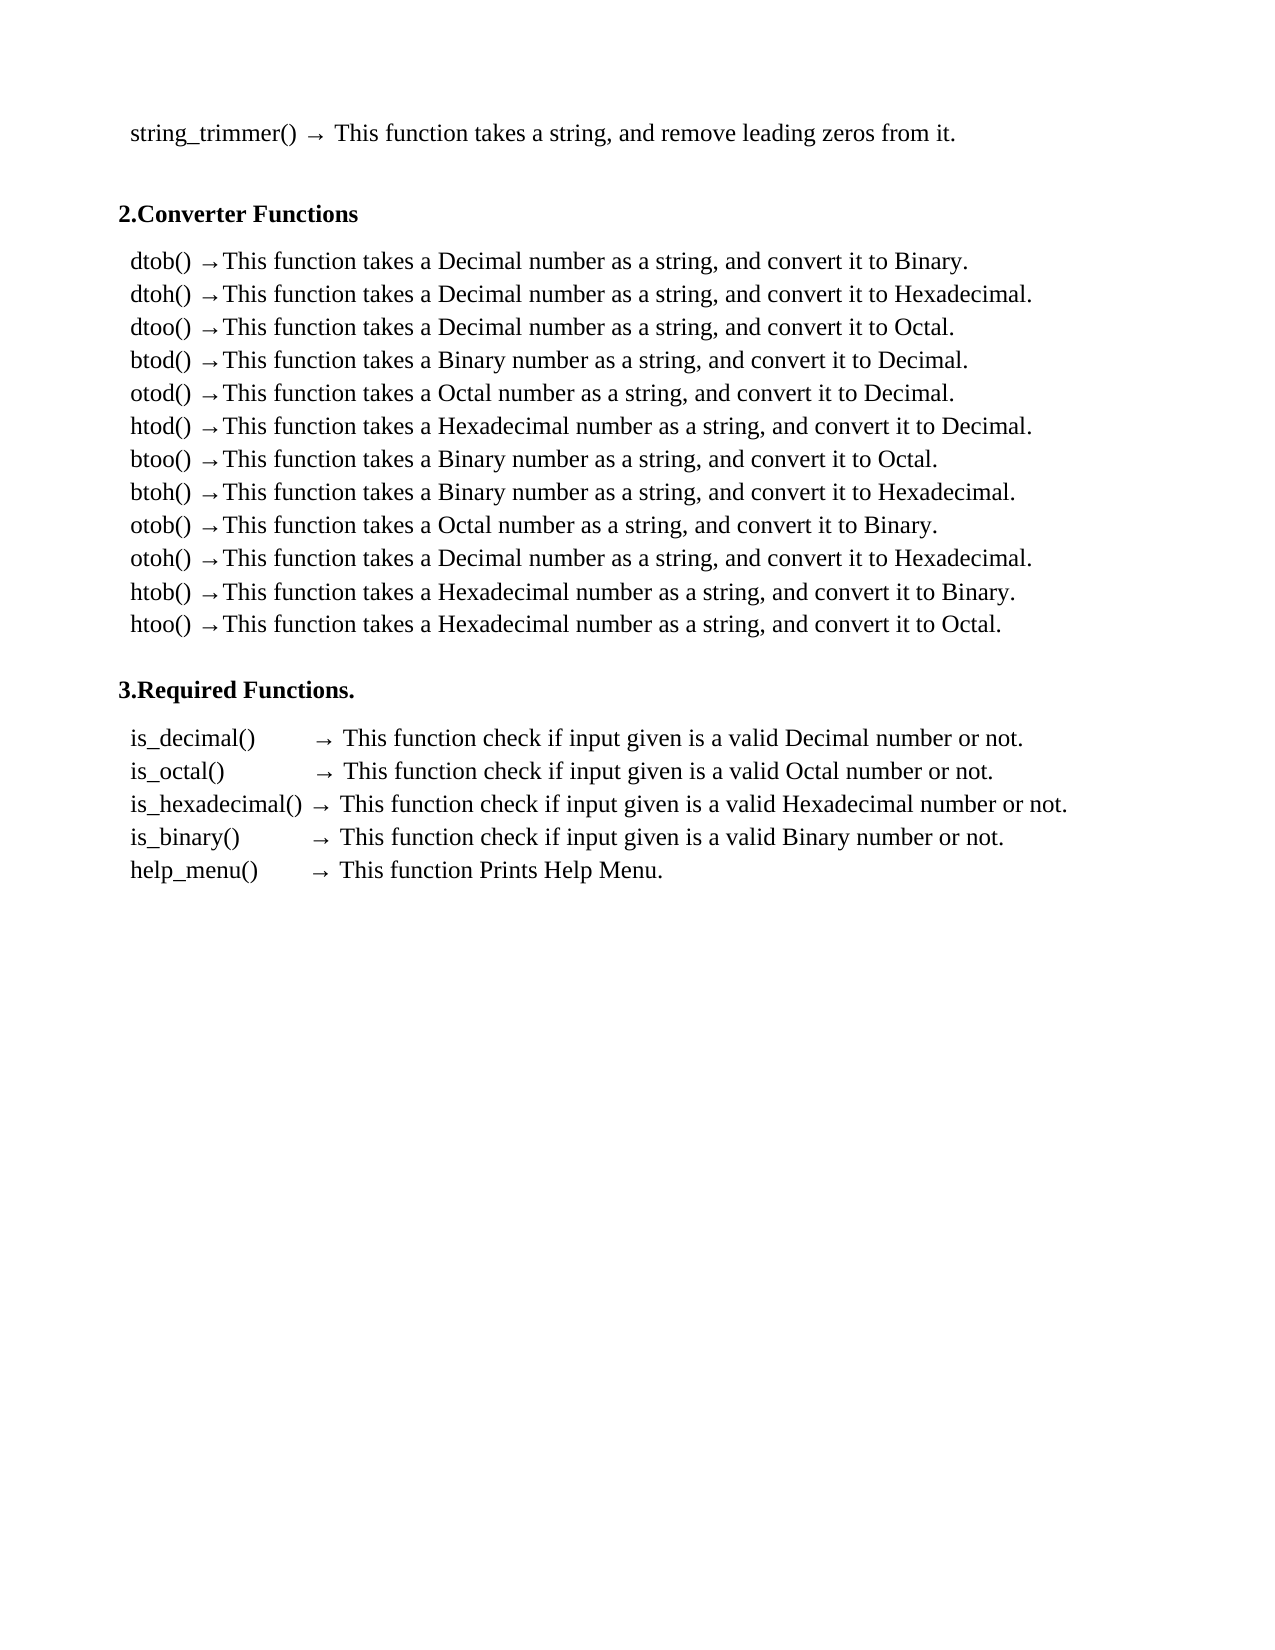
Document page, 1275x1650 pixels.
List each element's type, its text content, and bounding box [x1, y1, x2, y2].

text otoh() →This function takes a Decimal number as a string, and convert it to Hexadecimal. [130, 543, 1157, 572]
text htod() →This function takes a Hexadecimal number as a string, and convert it to Decimal. [130, 411, 1157, 440]
text dtoo() →This function takes a Decimal number as a string, and convert it to Octal. [130, 312, 1157, 341]
text dtob() →This function takes a Decimal number as a string, and convert it to Binary. [130, 246, 1157, 275]
text 2.Converter Functions [118, 199, 1157, 227]
text string_trimmer() → This function takes a string, and remove leading zeros from it. [130, 118, 1157, 147]
text btoh() →This function takes a Binary number as a string, and convert it to Hexadecimal. [130, 477, 1157, 506]
text dtoh() →This function takes a Decimal number as a string, and convert it to Hexadecimal. [130, 279, 1157, 308]
text htob() →This function takes a Hexadecimal number as a string, and convert it to Binary. [130, 577, 1157, 605]
text btod() →This function takes a Binary number as a string, and convert it to Decimal. [130, 345, 1157, 374]
text 3.Required Functions. [118, 676, 1157, 704]
text is_octal() → This function check if input given is a valid Octal number or not. [130, 756, 1157, 785]
text help_menu() → This function Prints Help Menu. [130, 855, 1157, 884]
text is_decimal() → This function check if input given is a valid Decimal number or not. [130, 723, 1157, 752]
text btoo() →This function takes a Binary number as a string, and convert it to Octal. [130, 444, 1157, 473]
text htoo() →This function takes a Hexadecimal number as a string, and convert it to Octal. [130, 609, 1157, 638]
text is_hexadecimal() → This function check if input given is a valid Hexadecimal number or not. [130, 789, 1157, 818]
text otob() →This function takes a Octal number as a string, and convert it to Binary. [130, 511, 1157, 539]
text otod() →This function takes a Octal number as a string, and convert it to Decimal. [130, 378, 1157, 407]
text is_binary() → This function check if input given is a valid Binary number or not. [130, 822, 1157, 851]
